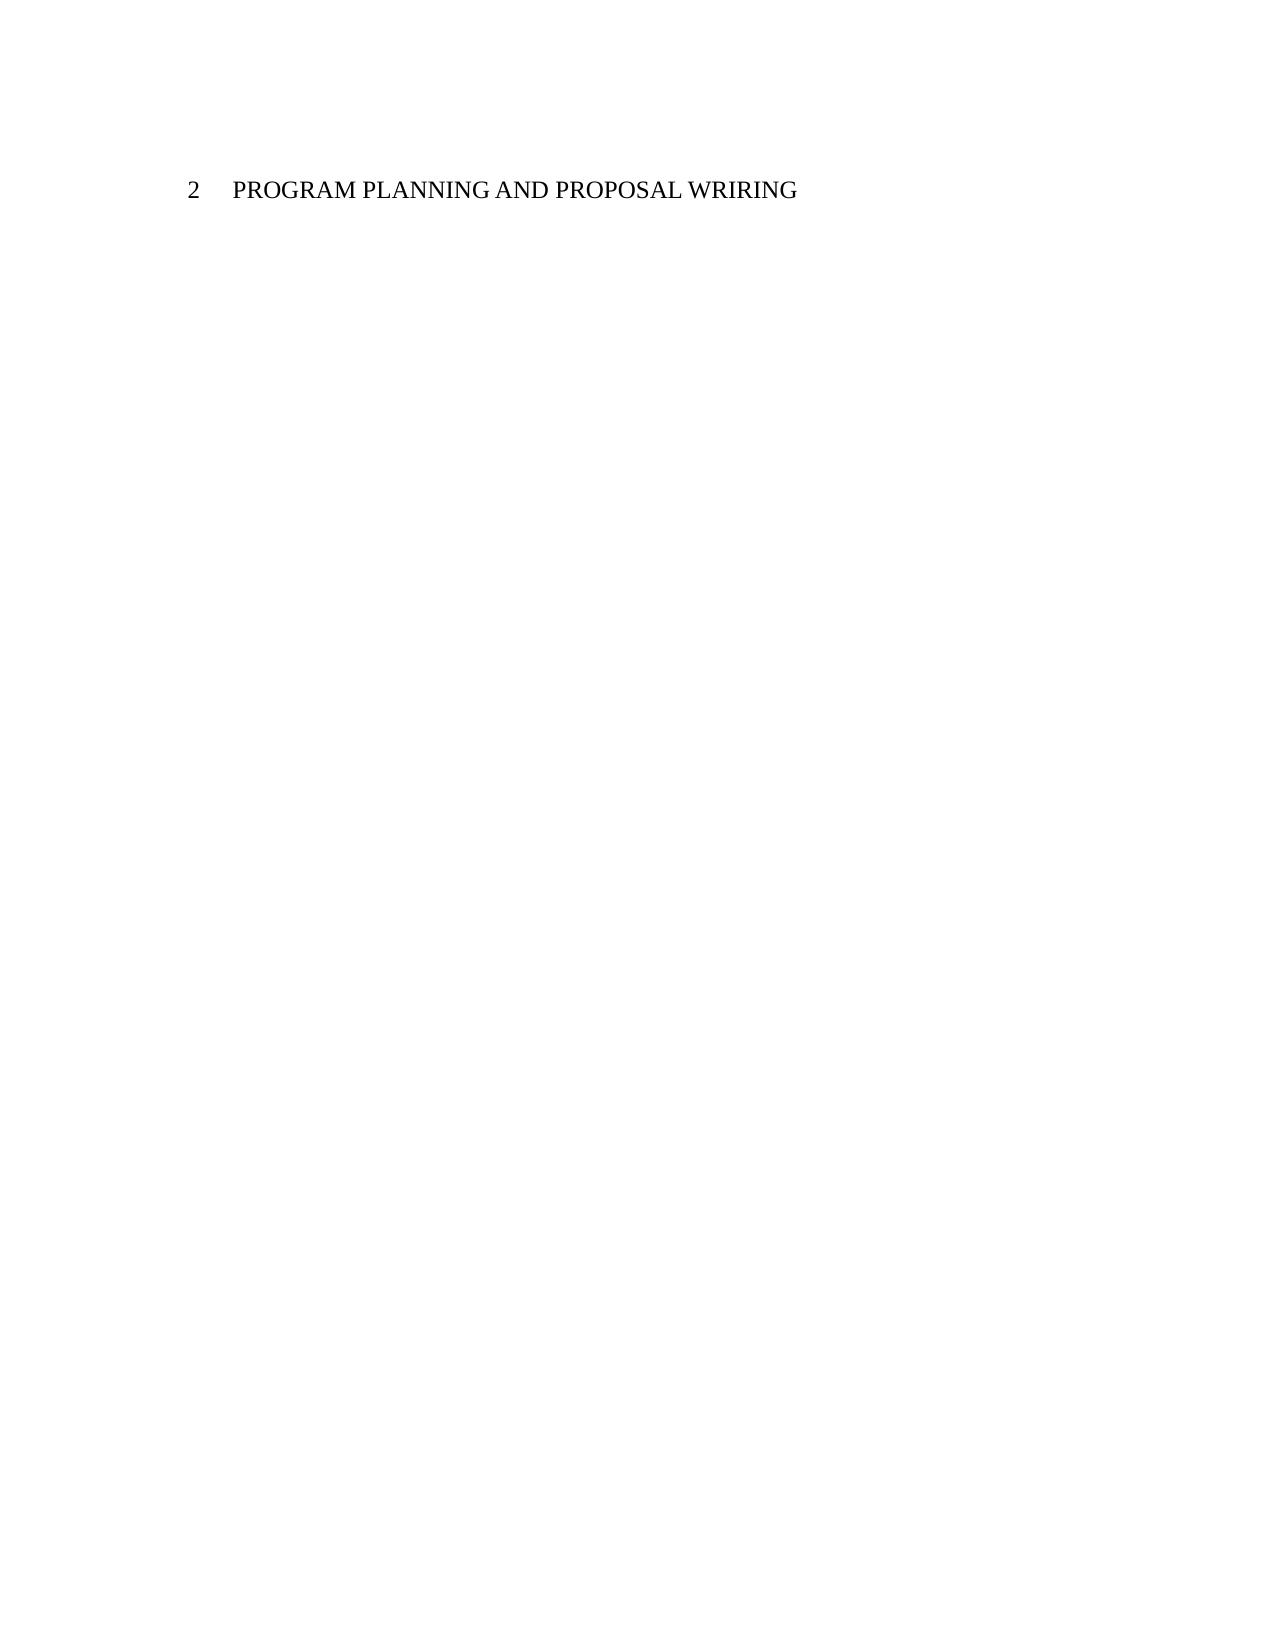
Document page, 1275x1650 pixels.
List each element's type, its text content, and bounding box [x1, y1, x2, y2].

subtitle PROGRAM PLANNING AND PROPOSAL WRIRING [187, 175, 1087, 204]
